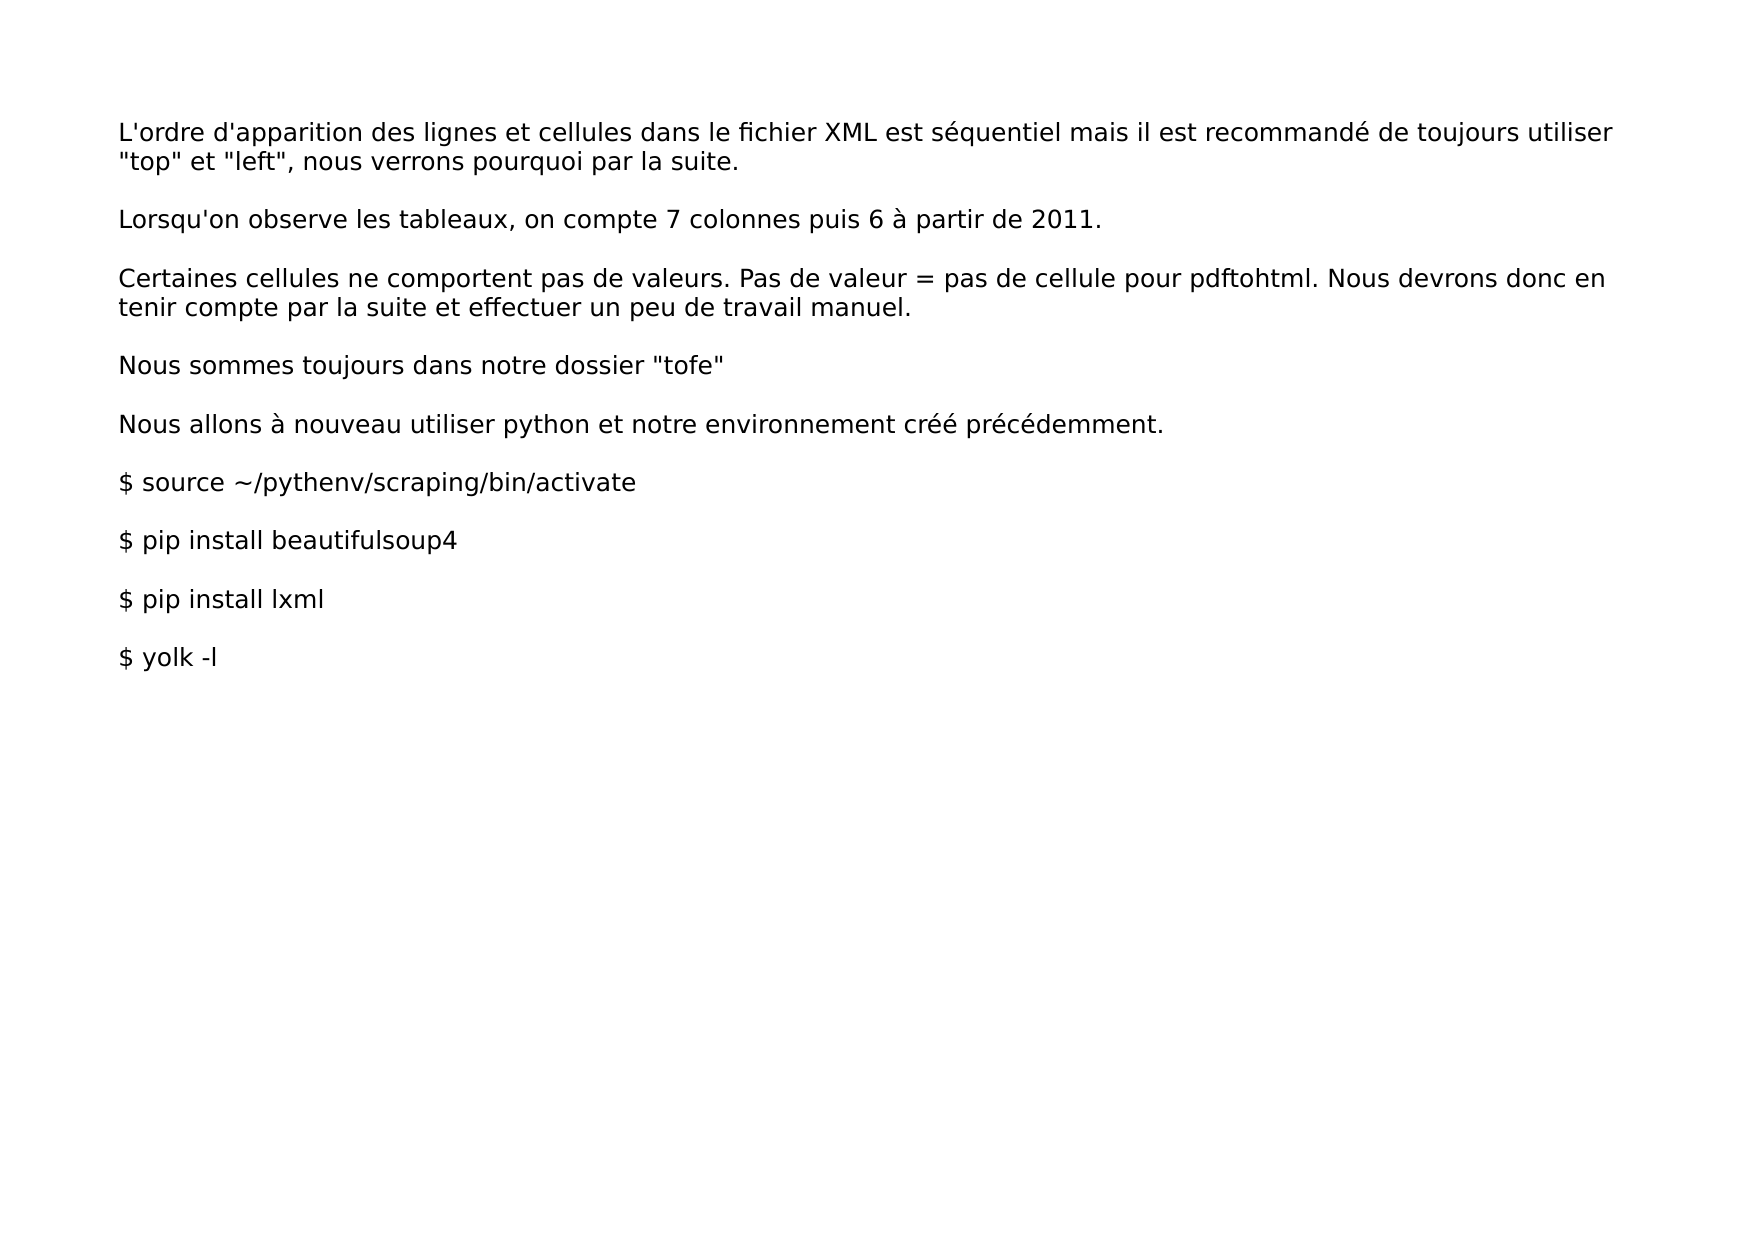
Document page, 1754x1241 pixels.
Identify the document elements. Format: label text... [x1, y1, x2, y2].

text $ source ~/pythenv/scraping/bin/activate [118, 468, 1636, 497]
text Certaines cellules ne comportent pas de valeurs. Pas de valeur = pas de cellule pour pdftohtml. Nous devrons donc en tenir compte par la suite et effectuer un peu de travail manuel. [118, 264, 1636, 322]
text $ yolk -l [118, 643, 1636, 672]
text Lorsqu'on observe les tableaux, on compte 7 colonnes puis 6 à partir de 2011. [118, 206, 1636, 235]
text $ pip install lxml [118, 585, 1636, 614]
text Nous sommes toujours dans notre dossier "tofe" [118, 351, 1636, 381]
text $ pip install beautifulsoup4 [118, 526, 1636, 556]
text Nous allons à nouveau utiliser python et notre environnement créé précédemment. [118, 410, 1636, 439]
text L'ordre d'apparition des lignes et cellules dans le fichier XML est séquentiel mais il est recommandé de toujours utiliser "top" et "left", nous verrons pourquoi par la suite. [118, 118, 1636, 176]
